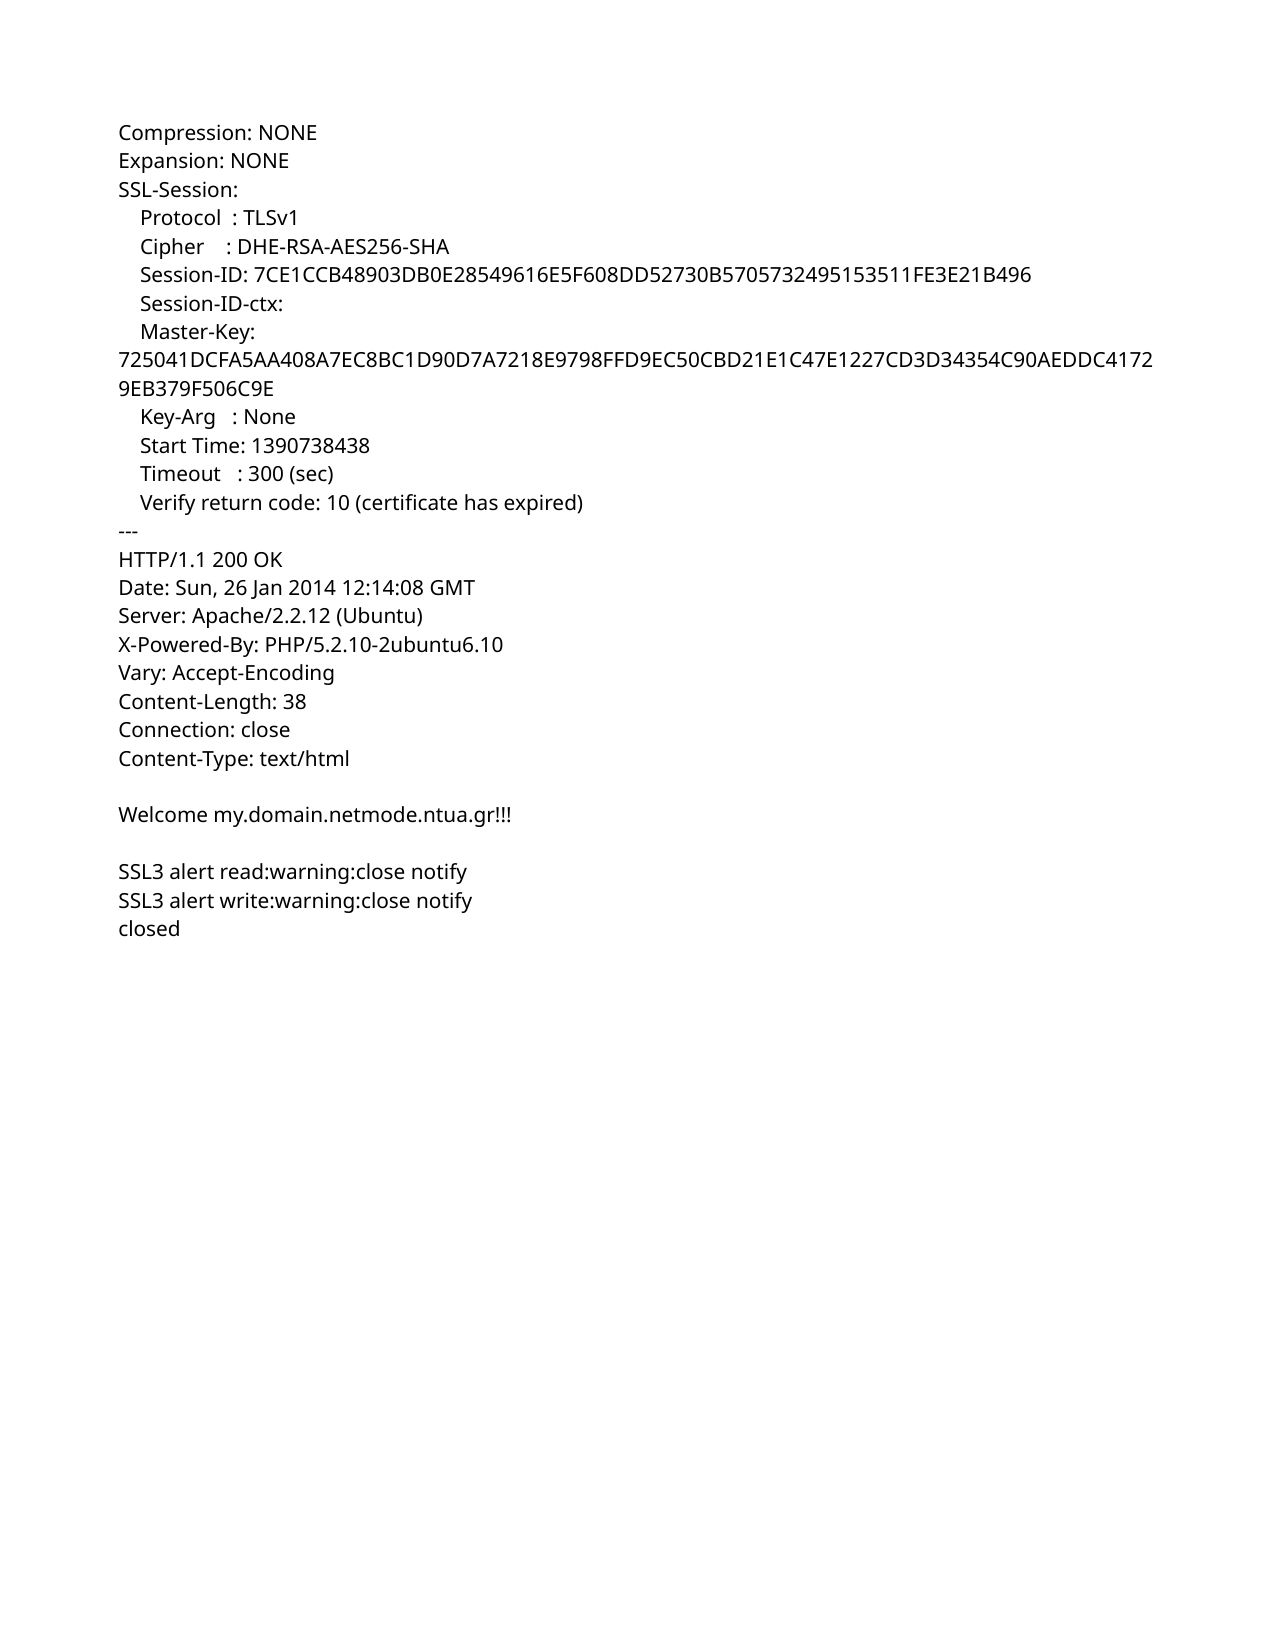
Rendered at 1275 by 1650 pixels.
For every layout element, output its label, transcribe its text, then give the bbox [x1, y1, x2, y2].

text Verify return code: 10 (certificate has expired) [118, 488, 1157, 516]
text Compression: NONE [118, 118, 1157, 147]
text Vary: Accept-Encoding [118, 658, 1157, 687]
text --- [118, 516, 1157, 545]
text Welcome my.domain.netmode.ntua.gr!!! [118, 801, 1157, 829]
text Protocol : TLSv1 [118, 203, 1157, 232]
text SSL3 alert write:warning:close notify [118, 886, 1157, 914]
text Connection: close [118, 715, 1157, 744]
text Session-ID: 7CE1CCB48903DB0E28549616E5F608DD52730B5705732495153511FE3E21B496 [118, 260, 1157, 289]
text Start Time: 1390738438 [118, 431, 1157, 459]
text SSL-Session: [118, 175, 1157, 203]
text Date: Sun, 26 Jan 2014 12:14:08 GMT [118, 573, 1157, 602]
text Cipher : DHE-RSA-AES256-SHA [118, 232, 1157, 260]
text closed [118, 914, 1157, 943]
text HTTP/1.1 200 OK [118, 545, 1157, 573]
text Content-Length: 38 [118, 687, 1157, 715]
text Session-ID-ctx: [118, 289, 1157, 317]
text Key-Arg : None [118, 402, 1157, 431]
text Expansion: NONE [118, 147, 1157, 175]
text X-Powered-By: PHP/5.2.10-2ubuntu6.10 [118, 630, 1157, 658]
text Server: Apache/2.2.12 (Ubuntu) [118, 602, 1157, 630]
text Master-Key: 725041DCFA5AA408A7EC8BC1D90D7A7218E9798FFD9EC50CBD21E1C47E1227CD3D34354C90AEDDC41729EB379F506C9E [118, 317, 1157, 402]
text Timeout : 300 (sec) [118, 459, 1157, 488]
text SSL3 alert read:warning:close notify [118, 857, 1157, 886]
text Content-Type: text/html [118, 744, 1157, 772]
